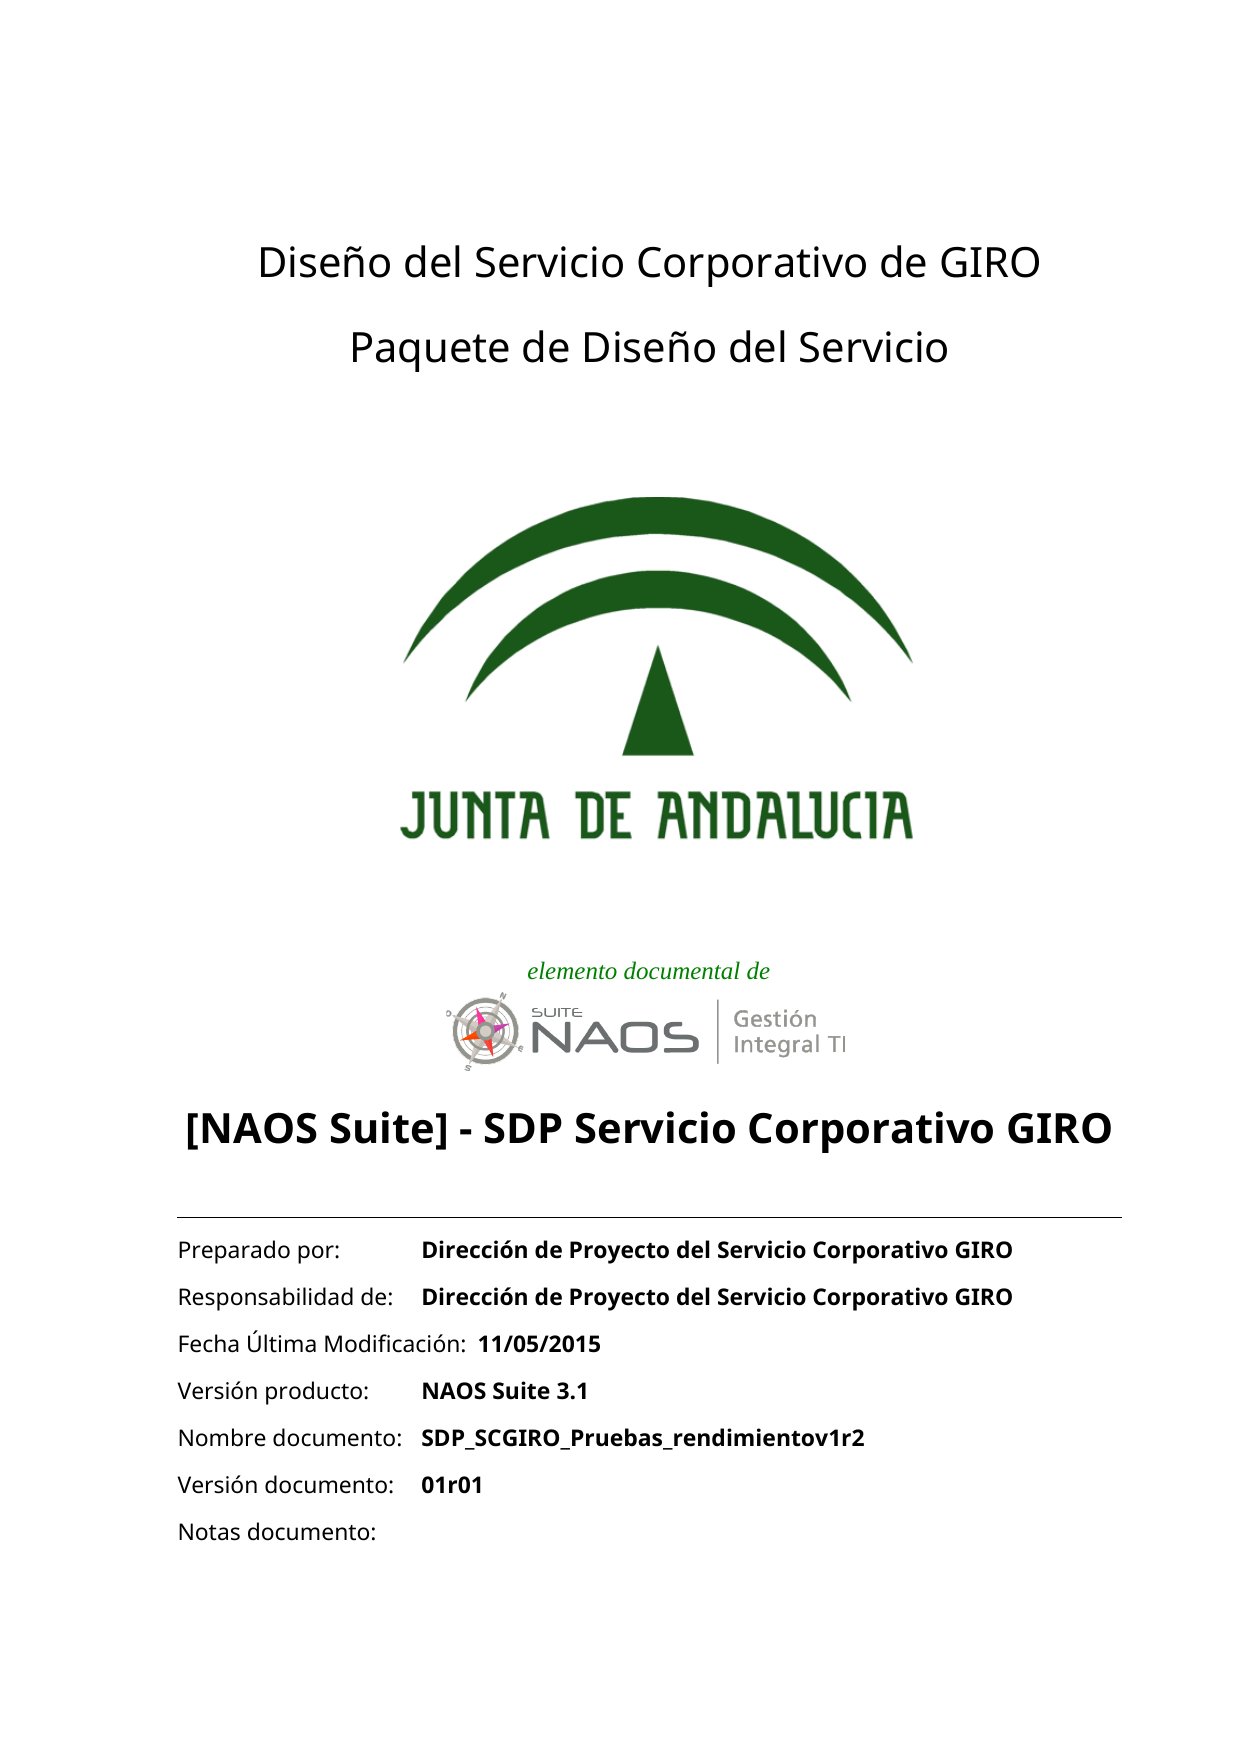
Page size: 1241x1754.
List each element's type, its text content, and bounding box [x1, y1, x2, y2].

text Versión producto: NAOS Suite 3.1 [177, 1375, 1122, 1406]
text Responsabilidad de: Dirección de Proyecto del Servicio Corporativo GIRO [177, 1281, 1122, 1312]
text [NAOS Suite] - SDP Servicio Corporativo GIRO [177, 999, 1122, 1156]
text Fecha Última Modificación: 11/05/2015 [177, 1328, 1122, 1359]
text Nombre documento: SDP_SCGIRO_Pruebas_rendimientov1r2 [177, 1422, 1122, 1453]
picture [370, 497, 930, 860]
text Notas documento: [177, 1515, 1122, 1547]
text Preparado por: Dirección de Proyecto del Servicio Corporativo GIRO [177, 1234, 1122, 1265]
text Paquete de Diseño del Servicio [177, 318, 1122, 375]
text Diseño del Servicio Corporativo de GIRO [177, 233, 1122, 289]
text Versión documento: 01r01 [177, 1468, 1122, 1500]
picture [446, 992, 846, 1071]
text elemento documental de [177, 956, 1122, 985]
